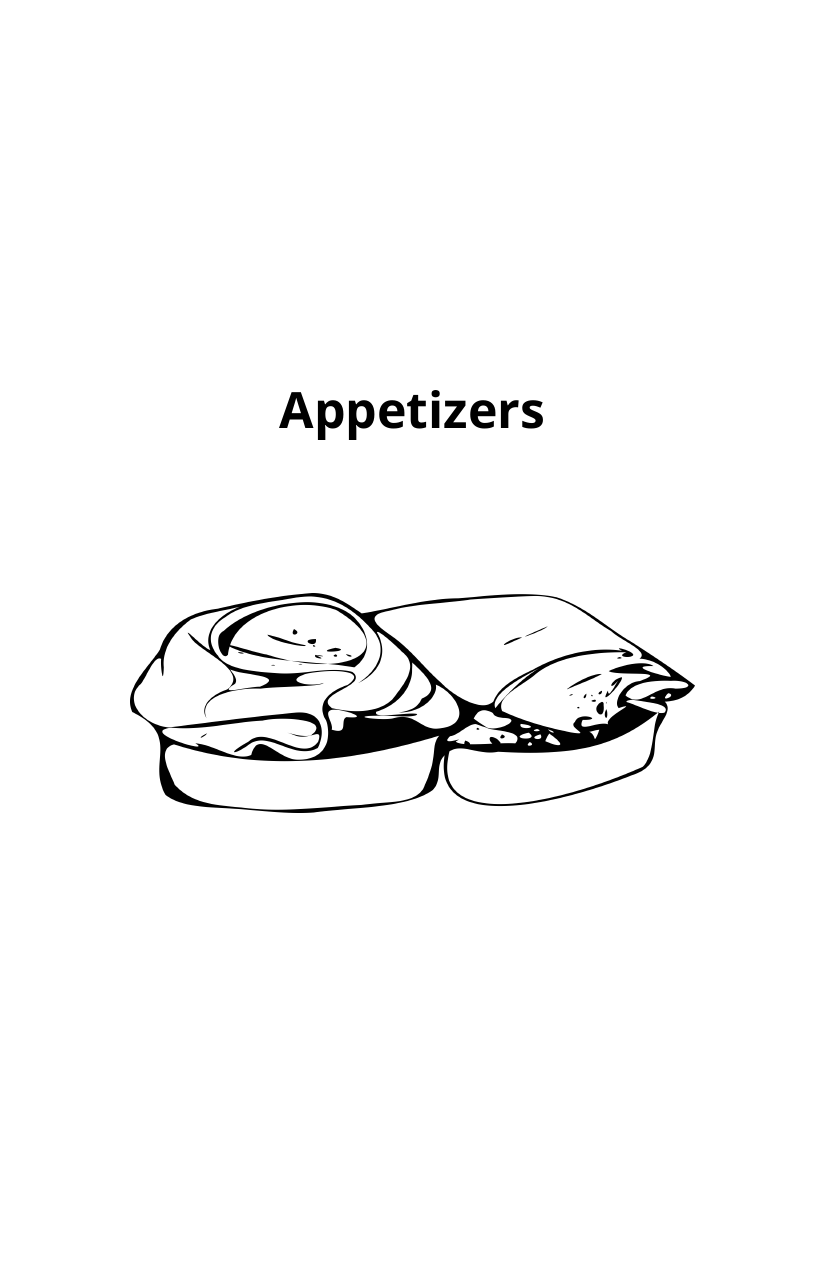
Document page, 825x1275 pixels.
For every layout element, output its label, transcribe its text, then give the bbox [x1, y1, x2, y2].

picture [130, 593, 695, 813]
subtitle Appetizers [75, 375, 750, 443]
